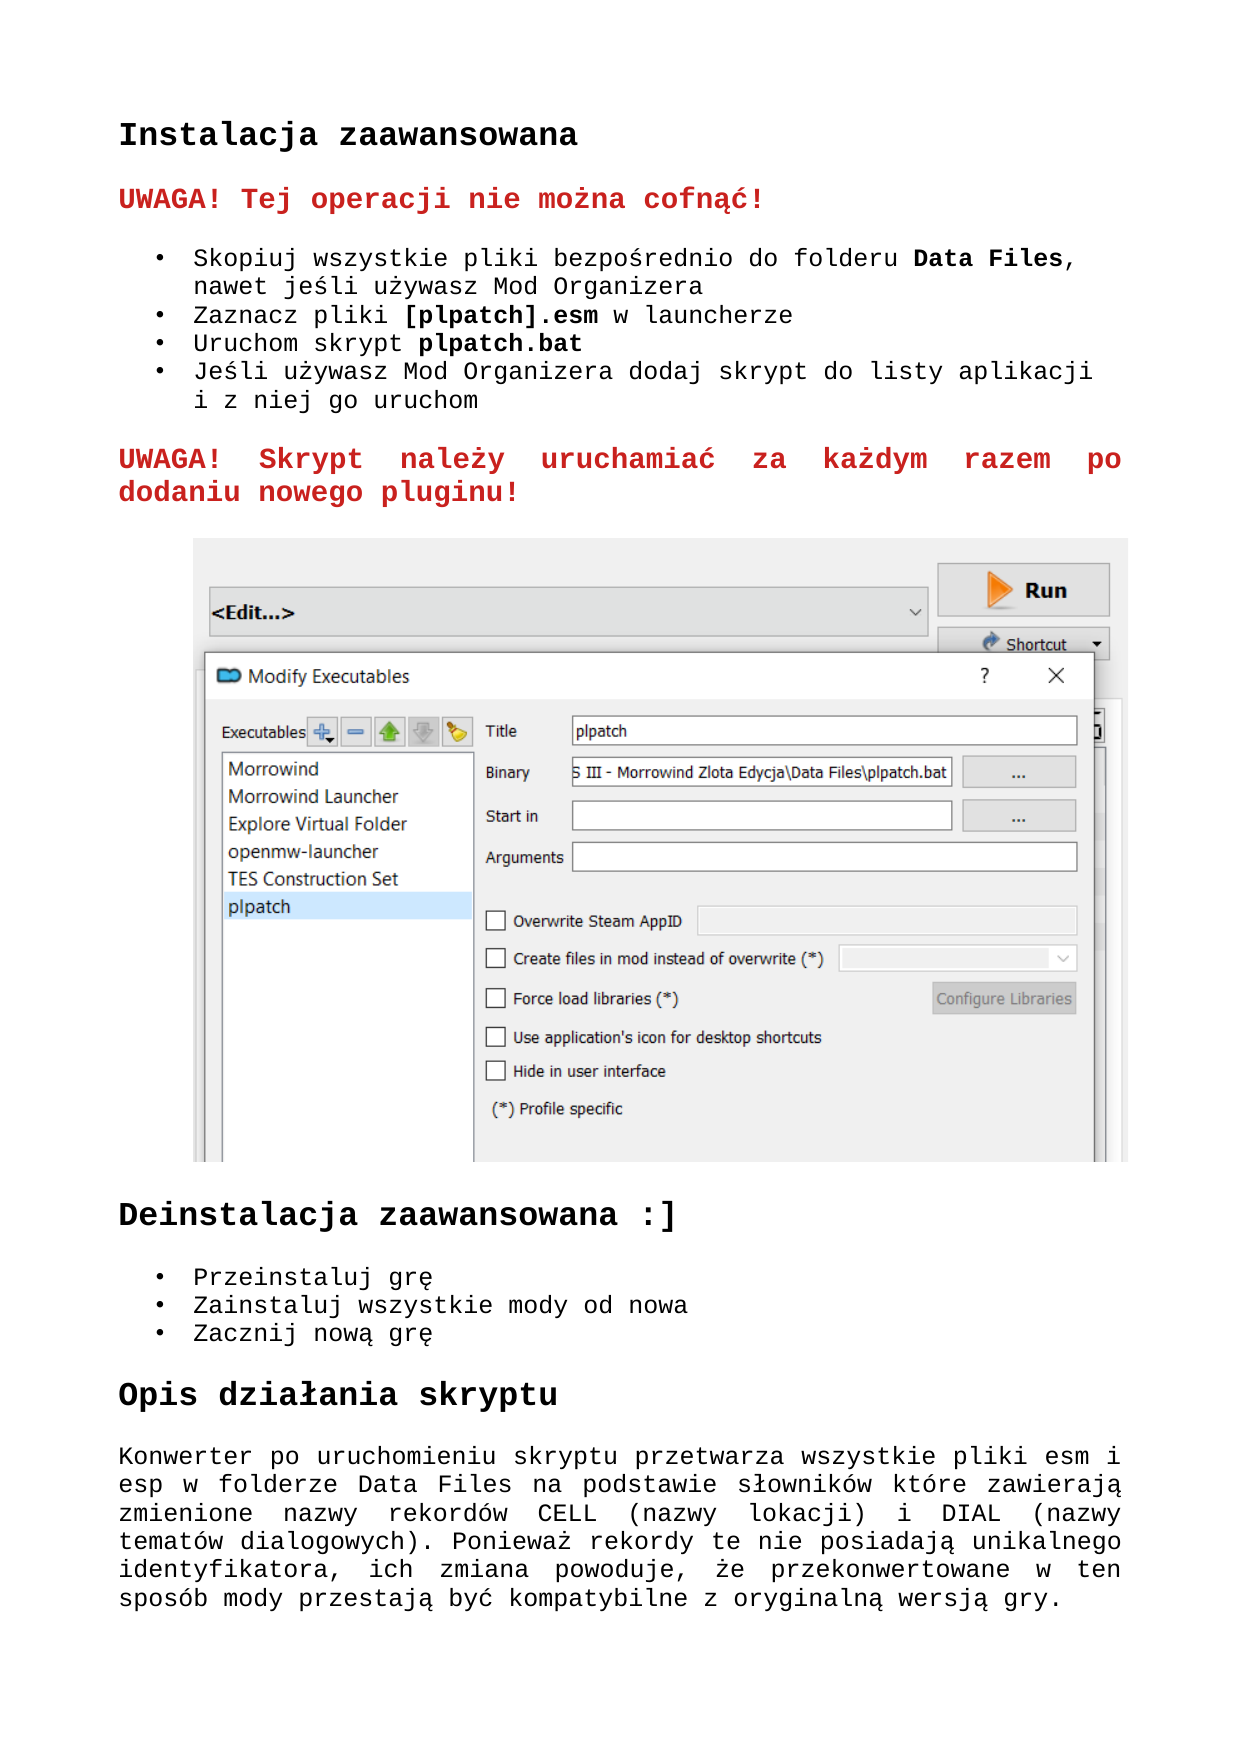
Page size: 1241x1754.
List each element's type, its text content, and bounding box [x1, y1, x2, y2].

list Jeśli używasz Mod Organizera dodaj skrypt do listy aplikacji i z niej go uruchom [156, 359, 1122, 416]
picture [193, 538, 1129, 1162]
list Zacznij nową grę [156, 1321, 1122, 1349]
list Zaznacz pliki [plpatch].esm w launcherze [156, 302, 1122, 331]
text Deinstalacja zaawansowana :] [118, 1198, 1122, 1236]
text Instalacja zaawansowana [118, 118, 1122, 156]
list Skopiuj wszystkie pliki bezpośrednio do folderu Data Files, nawet jeśli używasz Mod Organizera [156, 246, 1122, 302]
text Konwerter po uruchomieniu skryptu przetwarza wszystkie pliki esm i esp w folderze Data Files na podstawie słowników które zawierają zmienione nazwy rekordów CELL (nazwy lokacji) i DIAL (nazwy tematów dialogowych). Ponieważ rekordy te nie posiadają unikalnego identyfikatora, ich zmiana powoduje, że przekonwertowane w ten sposób mody przestają być kompatybilne z oryginalną wersją gry. [118, 1443, 1122, 1613]
list Przeinstaluj grę [156, 1264, 1122, 1292]
text Opis działania skryptu [118, 1377, 1122, 1415]
text UWAGA! Tej operacji nie można cofnąć! [118, 184, 1122, 217]
list Uruchom skrypt plpatch.bat [156, 331, 1122, 359]
text UWAGA! Skrypt należy uruchamiać za każdym razem po dodaniu nowego pluginu! [118, 444, 1122, 510]
list Zainstaluj wszystkie mody od nowa [156, 1292, 1122, 1321]
